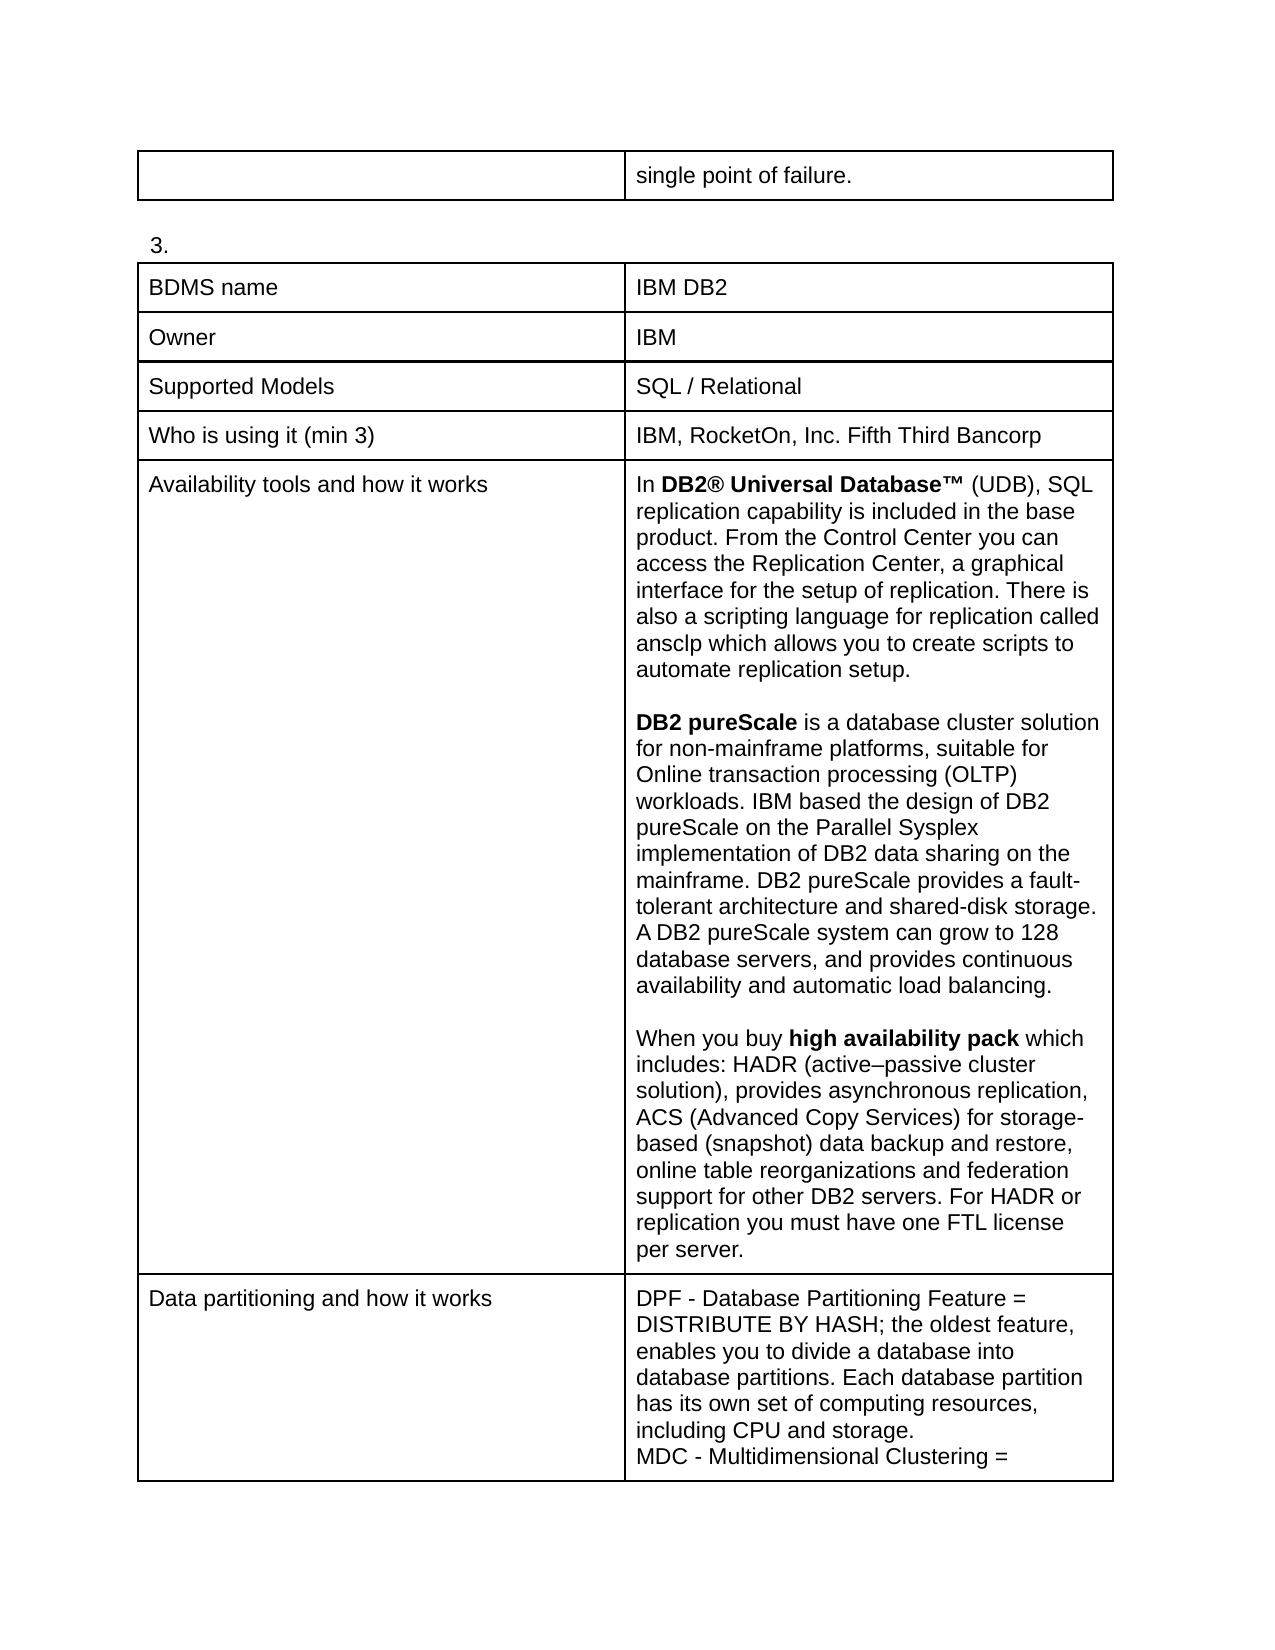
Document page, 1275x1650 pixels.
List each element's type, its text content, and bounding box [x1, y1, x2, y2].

table_cell Who is using it (min 3) [139, 412, 624, 459]
text 3. [150, 232, 1125, 258]
table_cell Availability tools and how it works [139, 461, 624, 1272]
table_cell In DB2® Universal Database™ (UDB), SQL replication capability is included in the base product. From the Control Center you can access the Replication Center, a graphical interface for the setup of replication. There is also a scripting language for replication called ansclp which allows you to create scripts to automate replication setup. DB2 pureScale is a database cluster solution for non-mainframe platforms, suitable for Online transaction processing (OLTP) workloads. IBM based the design of DB2 pureScale on the Parallel Sysplex implementation of DB2 data sharing on the mainframe. DB2 pureScale provides a fault-tolerant architecture and shared-disk storage. A DB2 pureScale system can grow to 128 database servers, and provides continuous availability and automatic load balancing. When you buy high availability pack which includes: HADR (active–passive cluster solution), provides asynchronous replication, ACS (Advanced Copy Services) for storage-based (snapshot) data backup and restore, online table reorganizations and federation support for other DB2 servers. For HADR or replication you must have one FTL license per server. [626, 461, 1112, 1272]
table_header BDMS name [139, 264, 624, 311]
table_cell Owner [139, 313, 624, 360]
table_cell [139, 152, 624, 199]
table_cell IBM [626, 313, 1112, 360]
table_header IBM DB2 [626, 264, 1112, 311]
table_cell Data partitioning and how it works [139, 1275, 624, 1480]
table_cell Supported Models [139, 363, 624, 409]
table_cell IBM, RocketOn, Inc. Fifth Third Bancorp [626, 412, 1112, 459]
table_cell single point of failure. [626, 152, 1112, 199]
table_cell SQL / Relational [626, 363, 1112, 409]
table_cell DPF - Database Partitioning Feature = DISTRIBUTE BY HASH; the oldest feature, enables you to divide a database into database partitions. Each database partition has its own set of computing resources, including CPU and storage. MDC - Multidimensional Clustering = [626, 1275, 1112, 1480]
